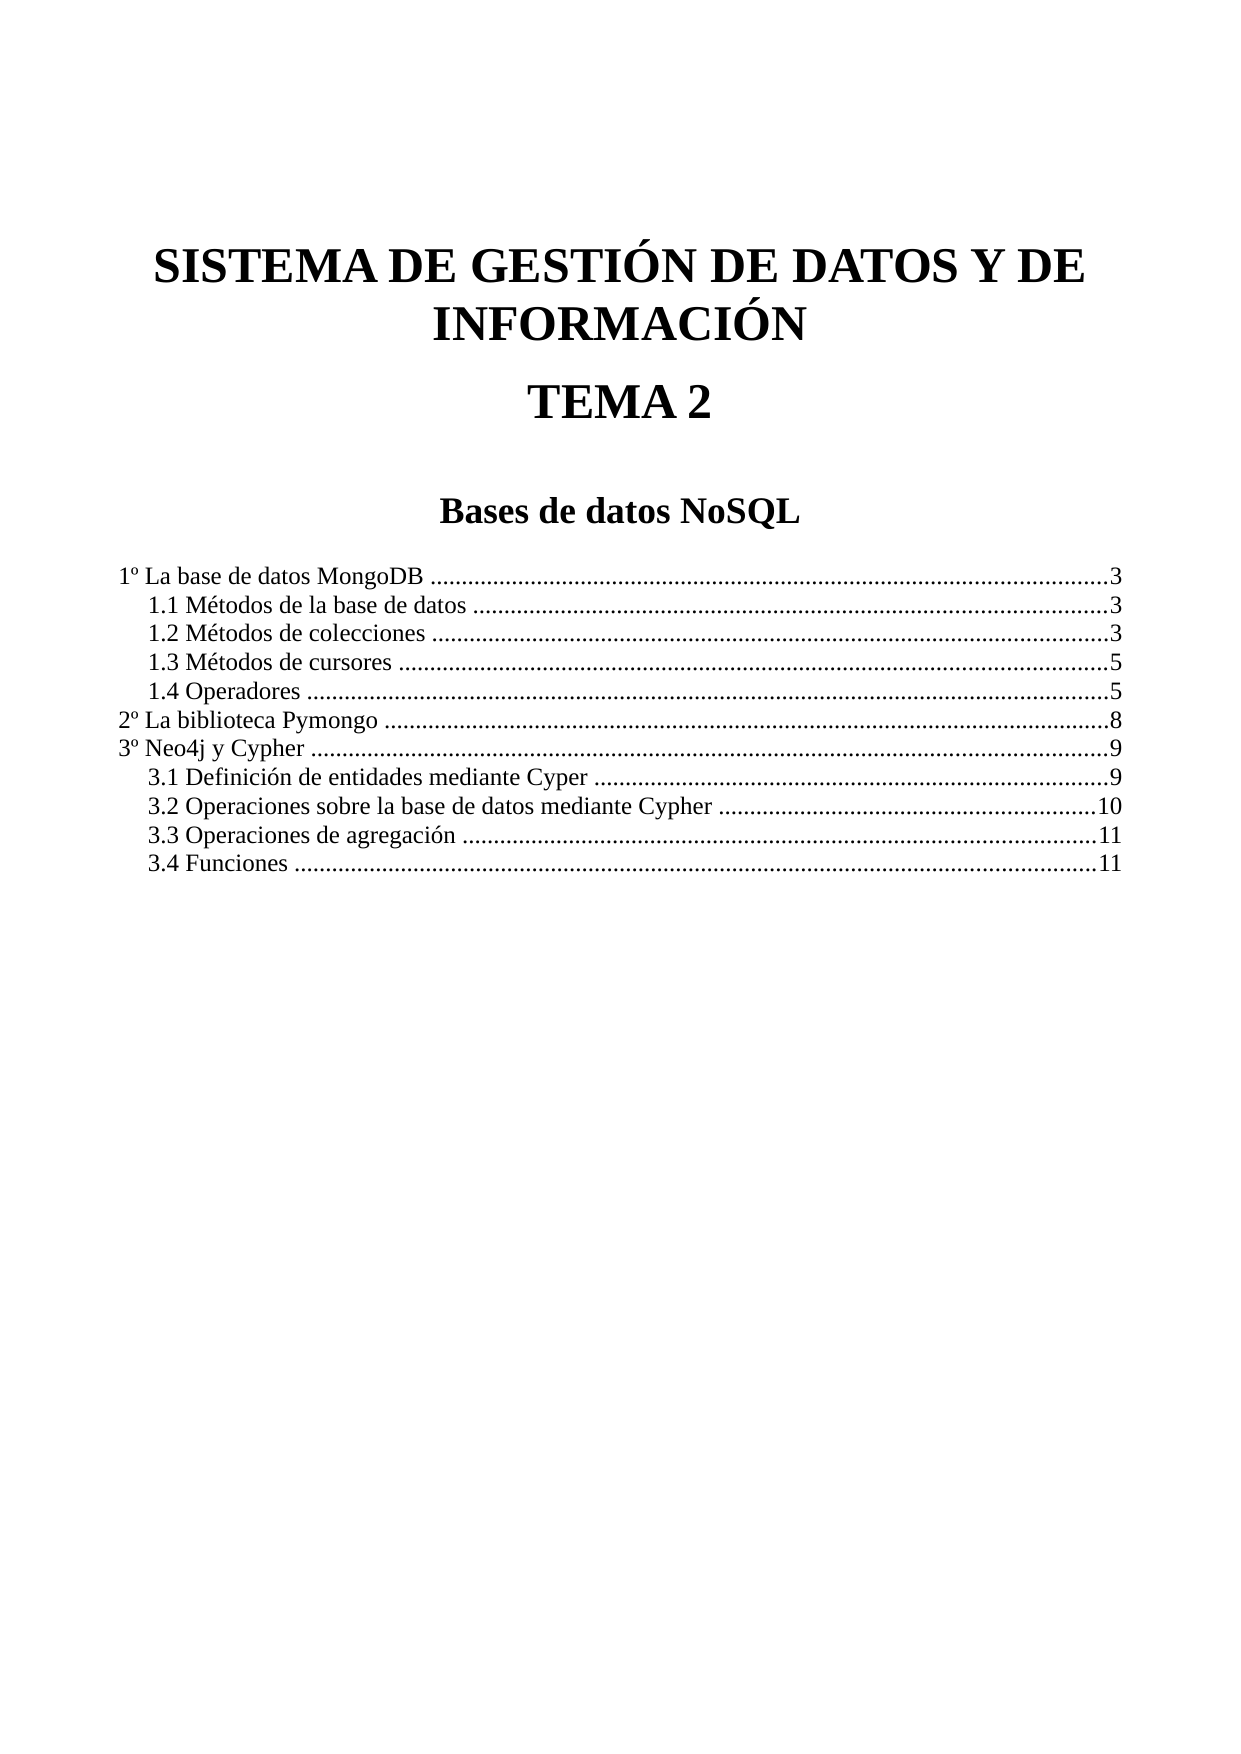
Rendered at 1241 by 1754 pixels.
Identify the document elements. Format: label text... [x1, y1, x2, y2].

text Bases de datos NoSQL [118, 488, 1122, 532]
text TEMA 2 [118, 372, 1122, 429]
text 1.1 Métodos de la base de datos 3 [148, 590, 1122, 618]
text 1º La base de datos MongoDB 3 [118, 561, 1122, 590]
text 3º Neo4j y Cypher 9 [118, 733, 1122, 762]
text 3.3 Operaciones de agregación 11 [148, 820, 1122, 848]
text 1.3 Métodos de cursores 5 [148, 647, 1122, 676]
text SISTEMA DE GESTIÓN DE DATOS Y DE INFORMACIÓN [118, 236, 1122, 351]
text 1.2 Métodos de colecciones 3 [148, 618, 1122, 647]
text 3.2 Operaciones sobre la base de datos mediante Cypher 10 [148, 791, 1122, 820]
text 1.4 Operadores 5 [148, 676, 1122, 705]
text 3.1 Definición de entidades mediante Cyper 9 [148, 762, 1122, 791]
text 3.4 Funciones 11 [148, 848, 1122, 877]
text 2º La biblioteca Pymongo 8 [118, 705, 1122, 733]
